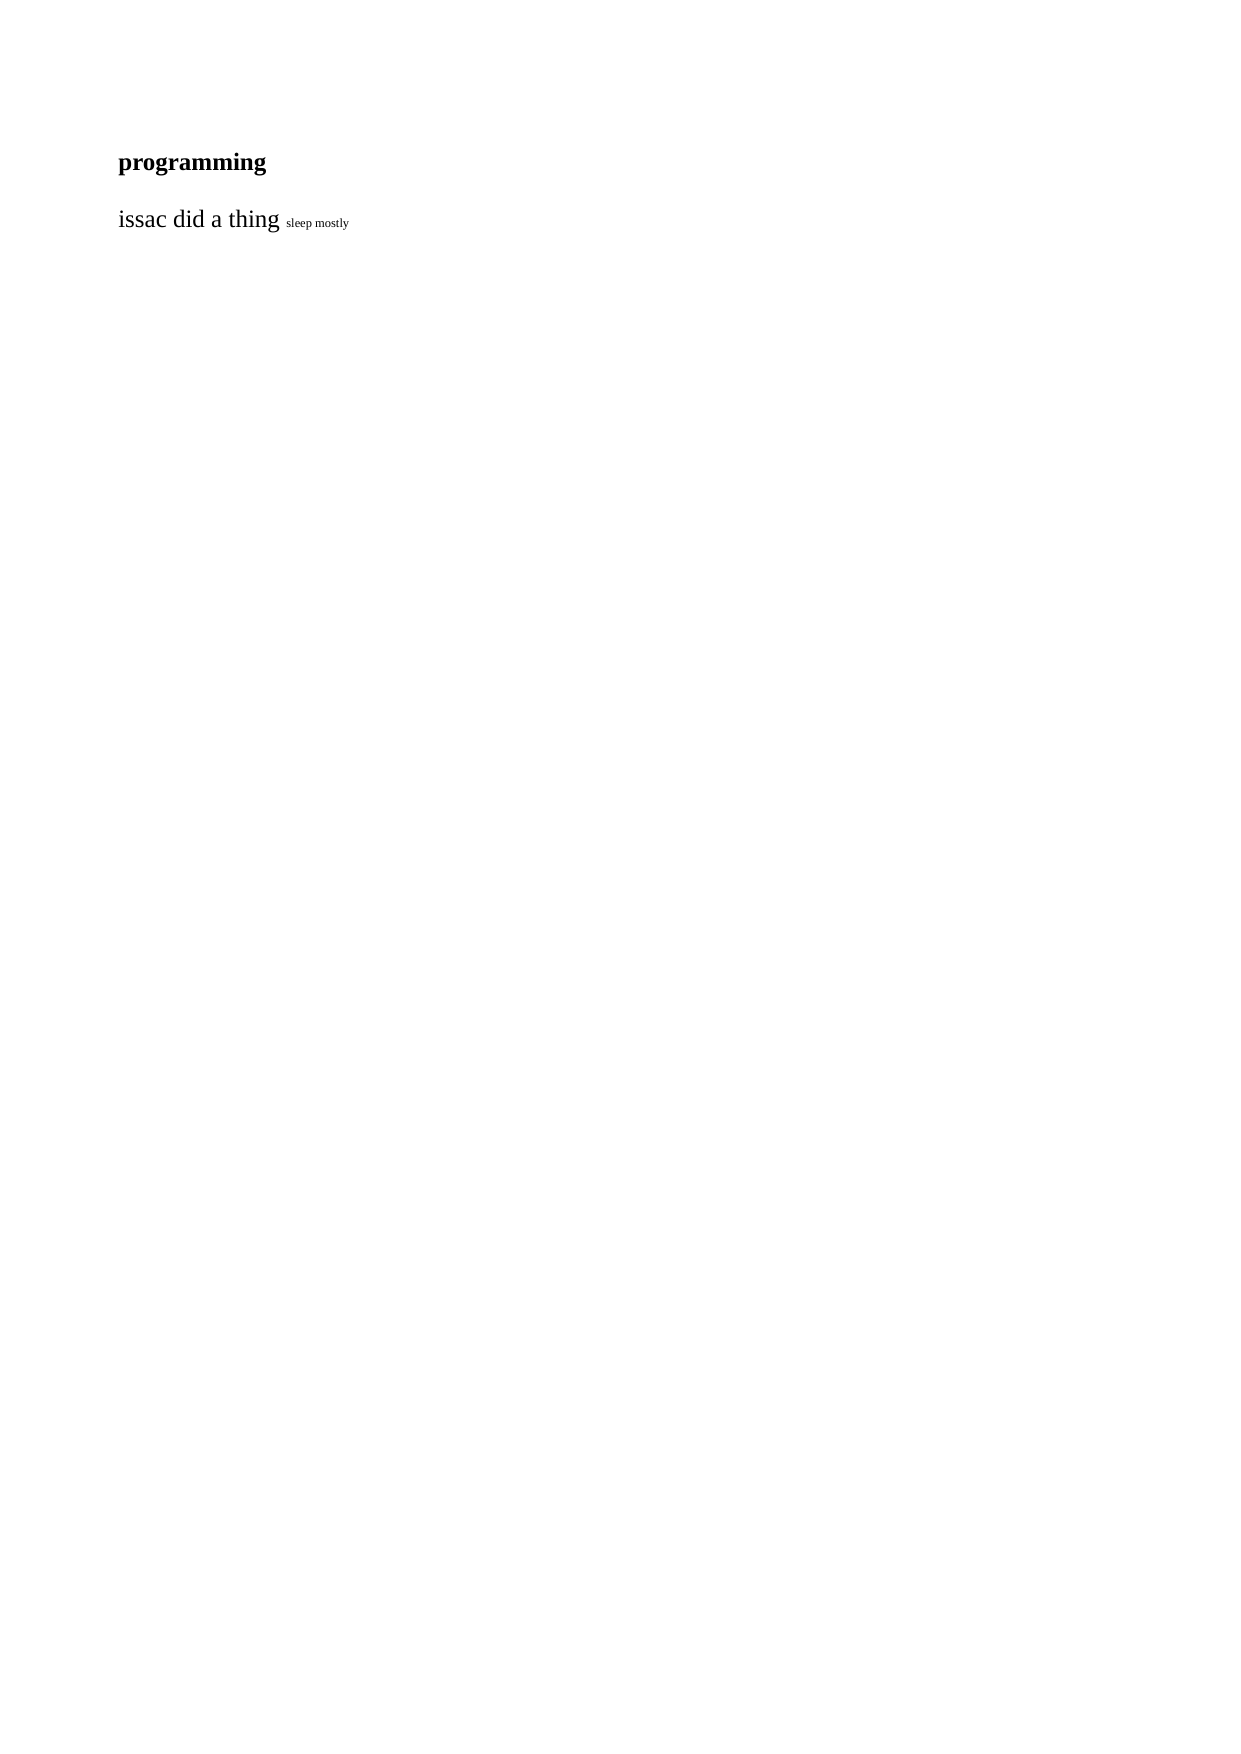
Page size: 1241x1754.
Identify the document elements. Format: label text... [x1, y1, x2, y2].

text issac did a thing sleep mostly [118, 204, 1122, 233]
text programming [118, 147, 1122, 176]
